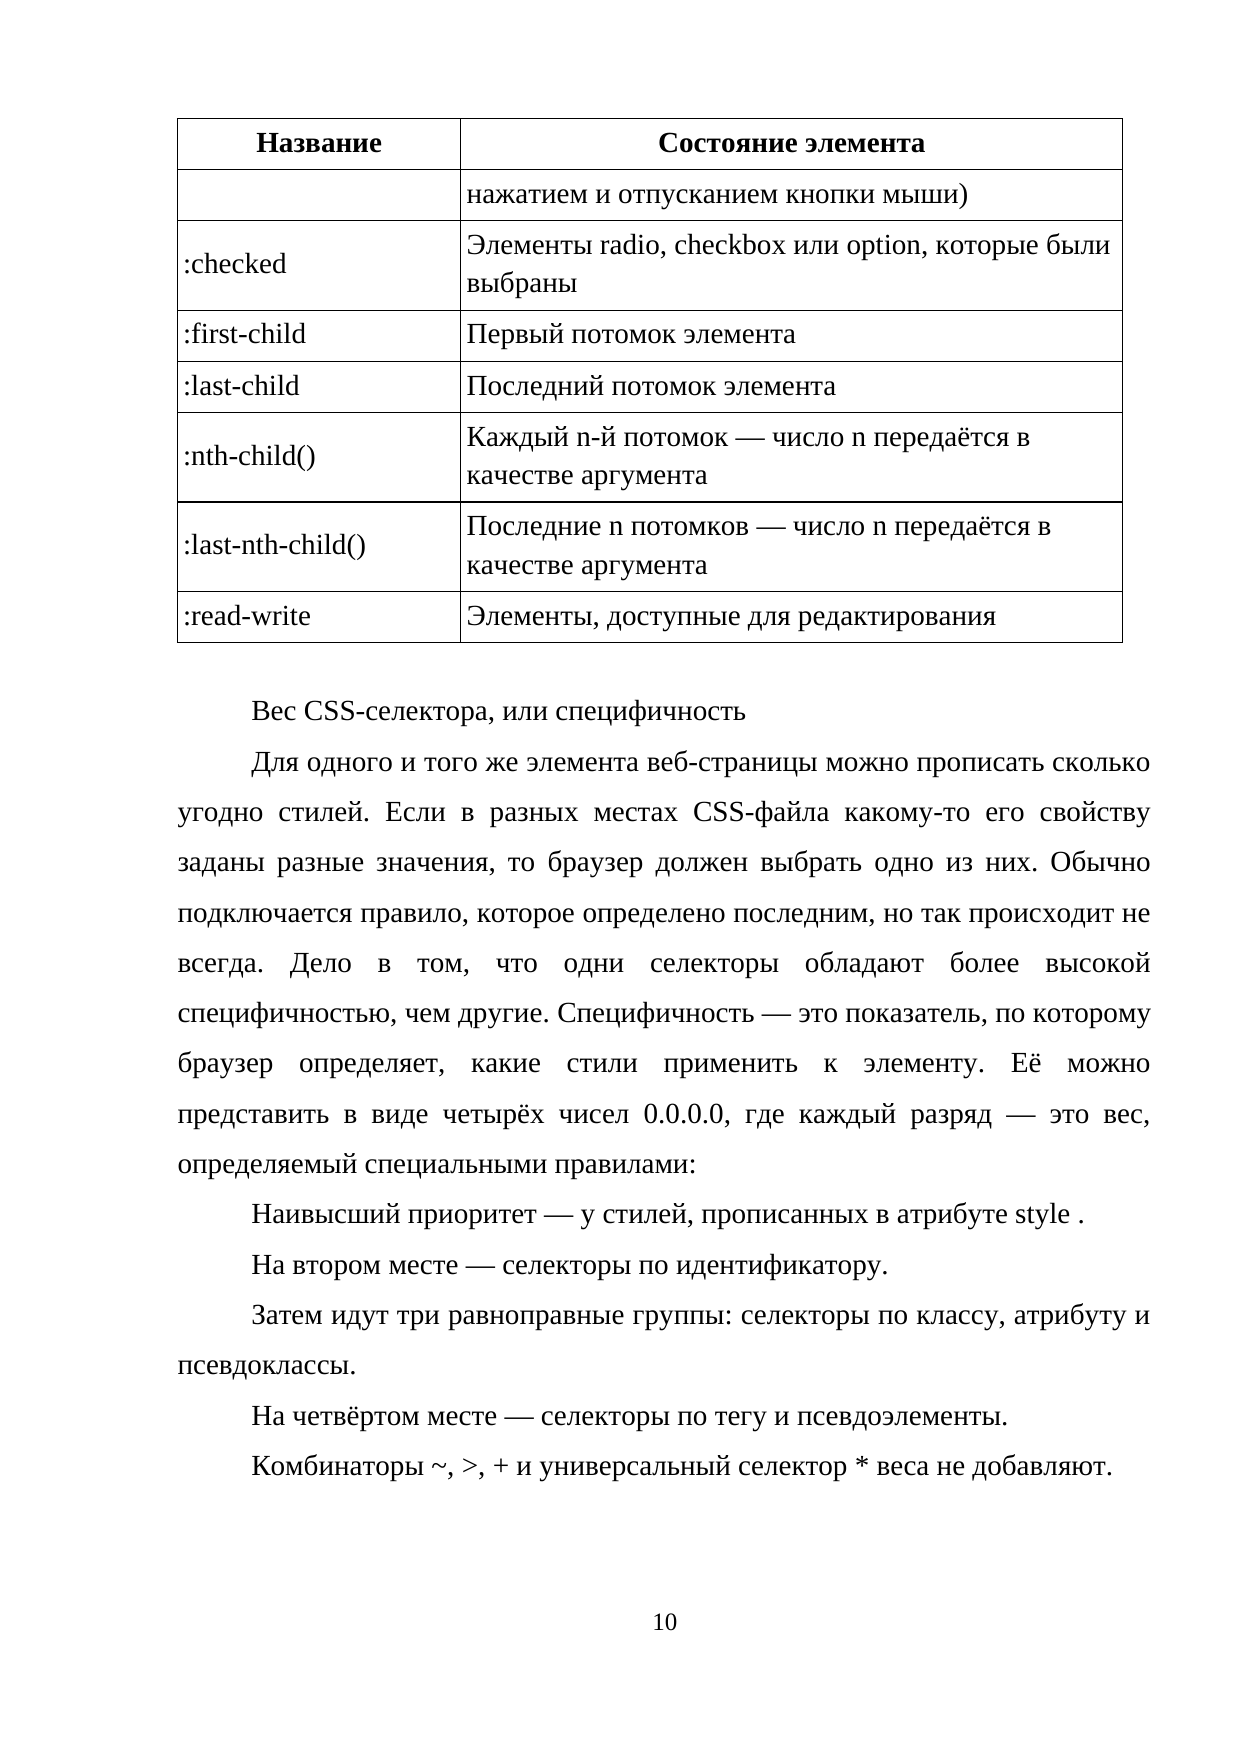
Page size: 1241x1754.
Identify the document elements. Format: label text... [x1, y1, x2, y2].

table_cell нажатием и отпусканием кнопки мыши) [461, 170, 1122, 220]
table_cell :read-write [178, 592, 460, 642]
table_cell Элементы, доступные для редактирования [461, 592, 1122, 642]
text На втором месте — селекторы по идентификатору. [177, 1247, 1152, 1280]
table_cell Последние n потомков — число n передаётся в качестве аргумента [461, 503, 1122, 591]
text Наивысший приоритет — у стилей, прописанных в атрибуте style . [177, 1197, 1152, 1230]
table_cell :checked [178, 221, 460, 310]
table_cell :last-child [178, 362, 460, 412]
text Вес CSS-селектора, или специфичность [177, 693, 1152, 727]
table_cell :nth-child() [178, 413, 460, 501]
table_cell Элементы radio, checkbox или option, которые были выбраны [461, 221, 1122, 310]
text Затем идут три равноправные группы: селекторы по классу, атрибуту и псевдоклассы. [177, 1297, 1152, 1381]
table_cell Последний потомок элемента [461, 362, 1122, 412]
table_cell :last-nth-child() [178, 503, 460, 591]
table_header Название [178, 119, 460, 169]
table_cell Каждый n-й потомок — число n передаётся в качестве аргумента [461, 413, 1122, 501]
table_cell :first-child [178, 311, 460, 361]
text На четвёртом месте — селекторы по тегу и псевдоэлементы. [177, 1398, 1152, 1431]
text Для одного и того же элемента веб-страницы можно прописать сколько угодно стилей. Если в разных местах CSS-файла какому-то его свойству заданы разные значения, то браузер должен выбрать одно из них. Обычно подключается правило, которое определено последним, но так происходит не всегда. Дело в том, что одни селекторы обладают более высокой специфичностью, чем другие. Специфичность — это показатель, по которому браузер определяет, какие стили применить к элементу. Её можно представить в виде четырёх чисел 0.0.0.0, где каждый разряд — это вес, определяемый специальными правилами: [177, 744, 1152, 1180]
table_header Состояние элемента [461, 119, 1122, 169]
text Комбинаторы ~, >, + и универсальный селектор * веса не добавляют. [177, 1448, 1152, 1482]
table_cell Первый потомок элемента [461, 311, 1122, 361]
table_cell [178, 170, 460, 220]
